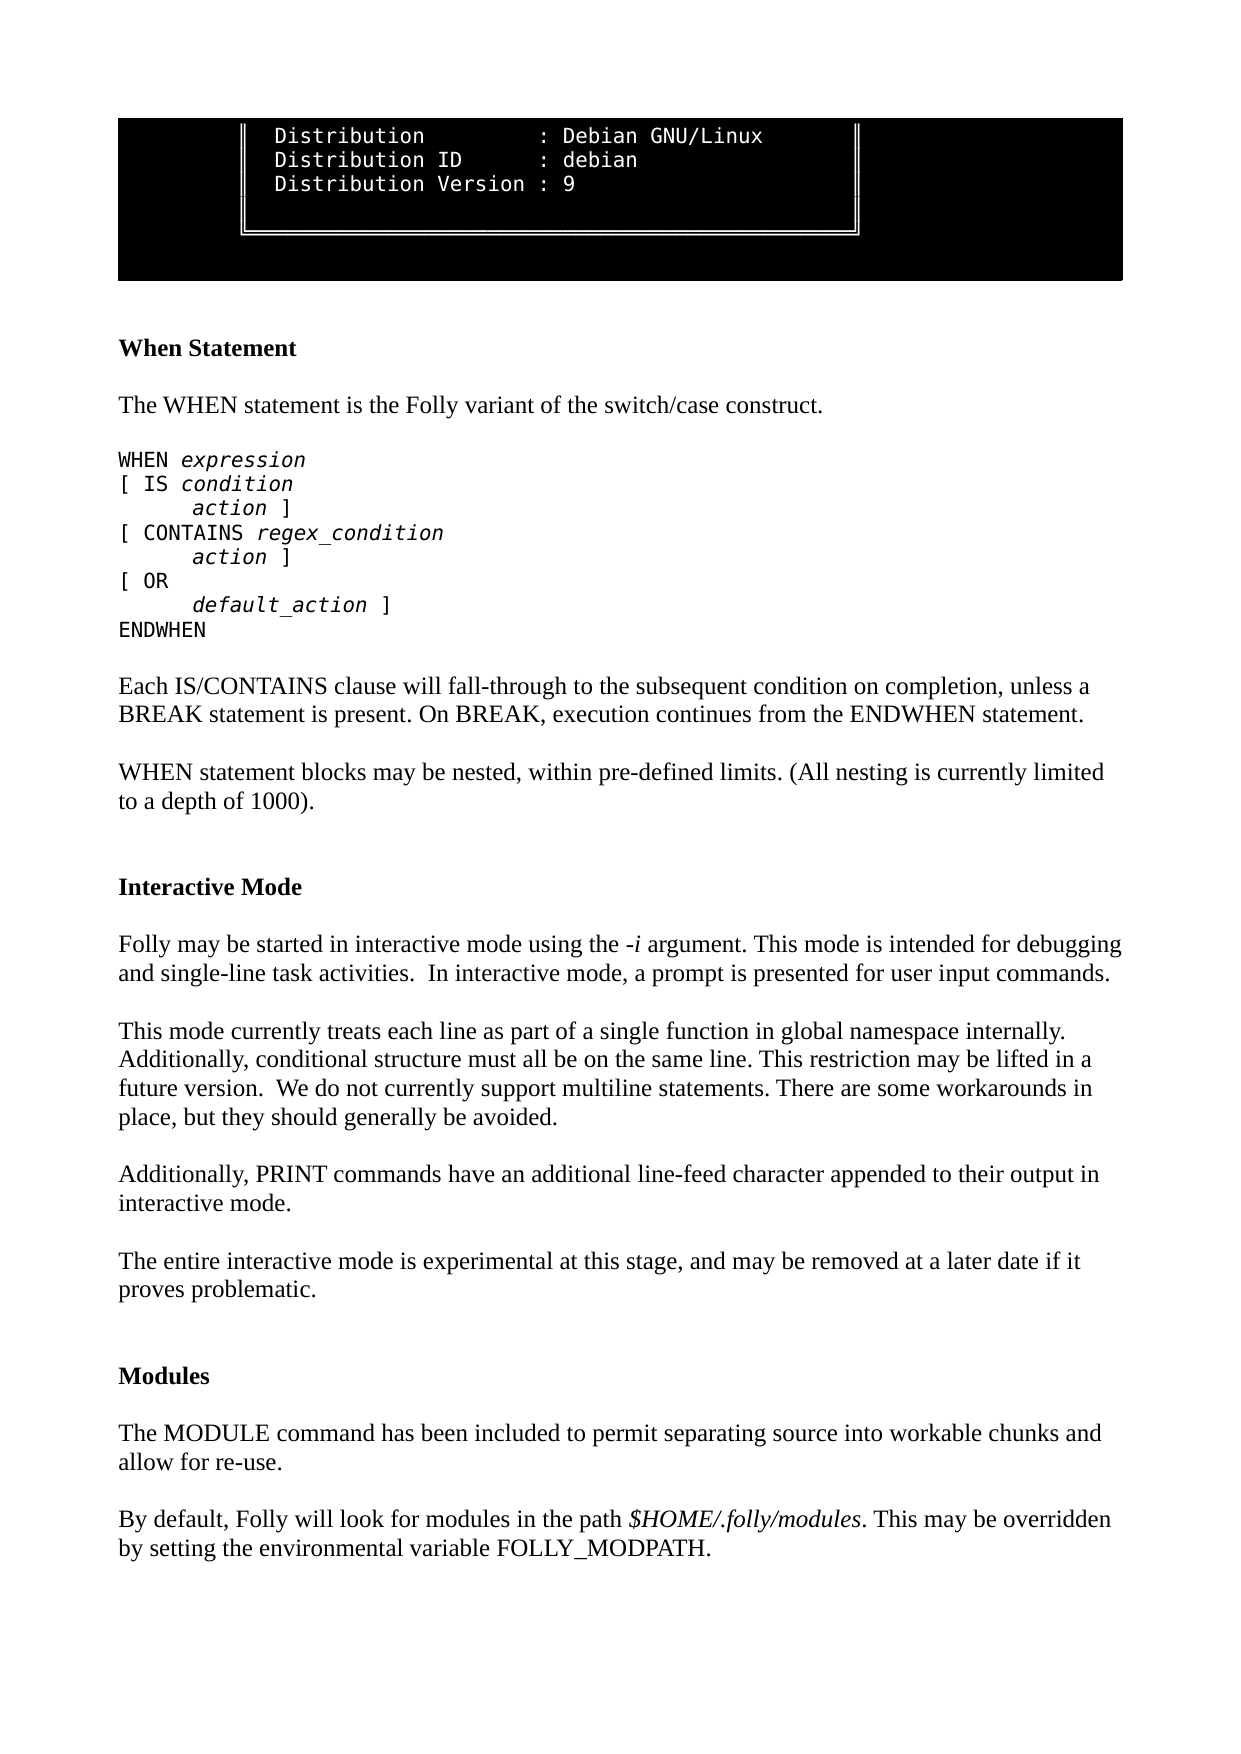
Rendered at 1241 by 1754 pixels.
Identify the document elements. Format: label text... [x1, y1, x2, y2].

text The WHEN statement is the Folly variant of the switch/case construct. [118, 390, 1122, 419]
text default_action ] [118, 593, 1122, 618]
text Interactive Mode [118, 872, 1122, 901]
text [ OR [118, 569, 1122, 593]
text [ CONTAINS regex_condition [118, 521, 1122, 545]
table_header ║ Distribution : Debian GNU/Linux ║ ║ Distribution ID : debian ║ ║ Distribution Version : 9 ║ ║ ║ ╚════════════════════════════════════════════════╝ [119, 119, 1122, 280]
text The MODULE command has been included to permit separating source into workable chunks and allow for re-use. [118, 1418, 1122, 1476]
text When Statement [118, 333, 1122, 362]
text action ] [118, 545, 1122, 569]
text Modules [118, 1361, 1122, 1389]
text ENDWHEN [118, 618, 1122, 642]
text WHEN expression [118, 448, 1122, 472]
text action ] [118, 496, 1122, 521]
text [ IS condition [118, 472, 1122, 496]
text This mode currently treats each line as part of a single function in global namespace internally. Additionally, conditional structure must all be on the same line. This restriction may be lifted in a future version. We do not currently support multiline statements. There are some workarounds in place, but they should generally be avoided. [118, 1016, 1122, 1131]
text WHEN statement blocks may be nested, within pre-defined limits. (All nesting is currently limited to a depth of 1000). [118, 757, 1122, 814]
text By default, Folly will look for modules in the path $HOME/.folly/modules. This may be overridden by setting the environmental variable FOLLY_MODPATH. [118, 1504, 1122, 1562]
text Folly may be started in interactive mode using the -i argument. This mode is intended for debugging and single-line task activities. In interactive mode, a prompt is presented for user input commands. [118, 929, 1122, 987]
text Additionally, PRINT commands have an additional line-feed character appended to their output in interactive mode. [118, 1159, 1122, 1217]
text Each IS/CONTAINS clause will fall-through to the subsequent condition on completion, unless a BREAK statement is present. On BREAK, execution continues from the ENDWHEN statement. [118, 671, 1122, 728]
text The entire interactive mode is experimental at this stage, and may be removed at a later date if it proves problematic. [118, 1246, 1122, 1303]
